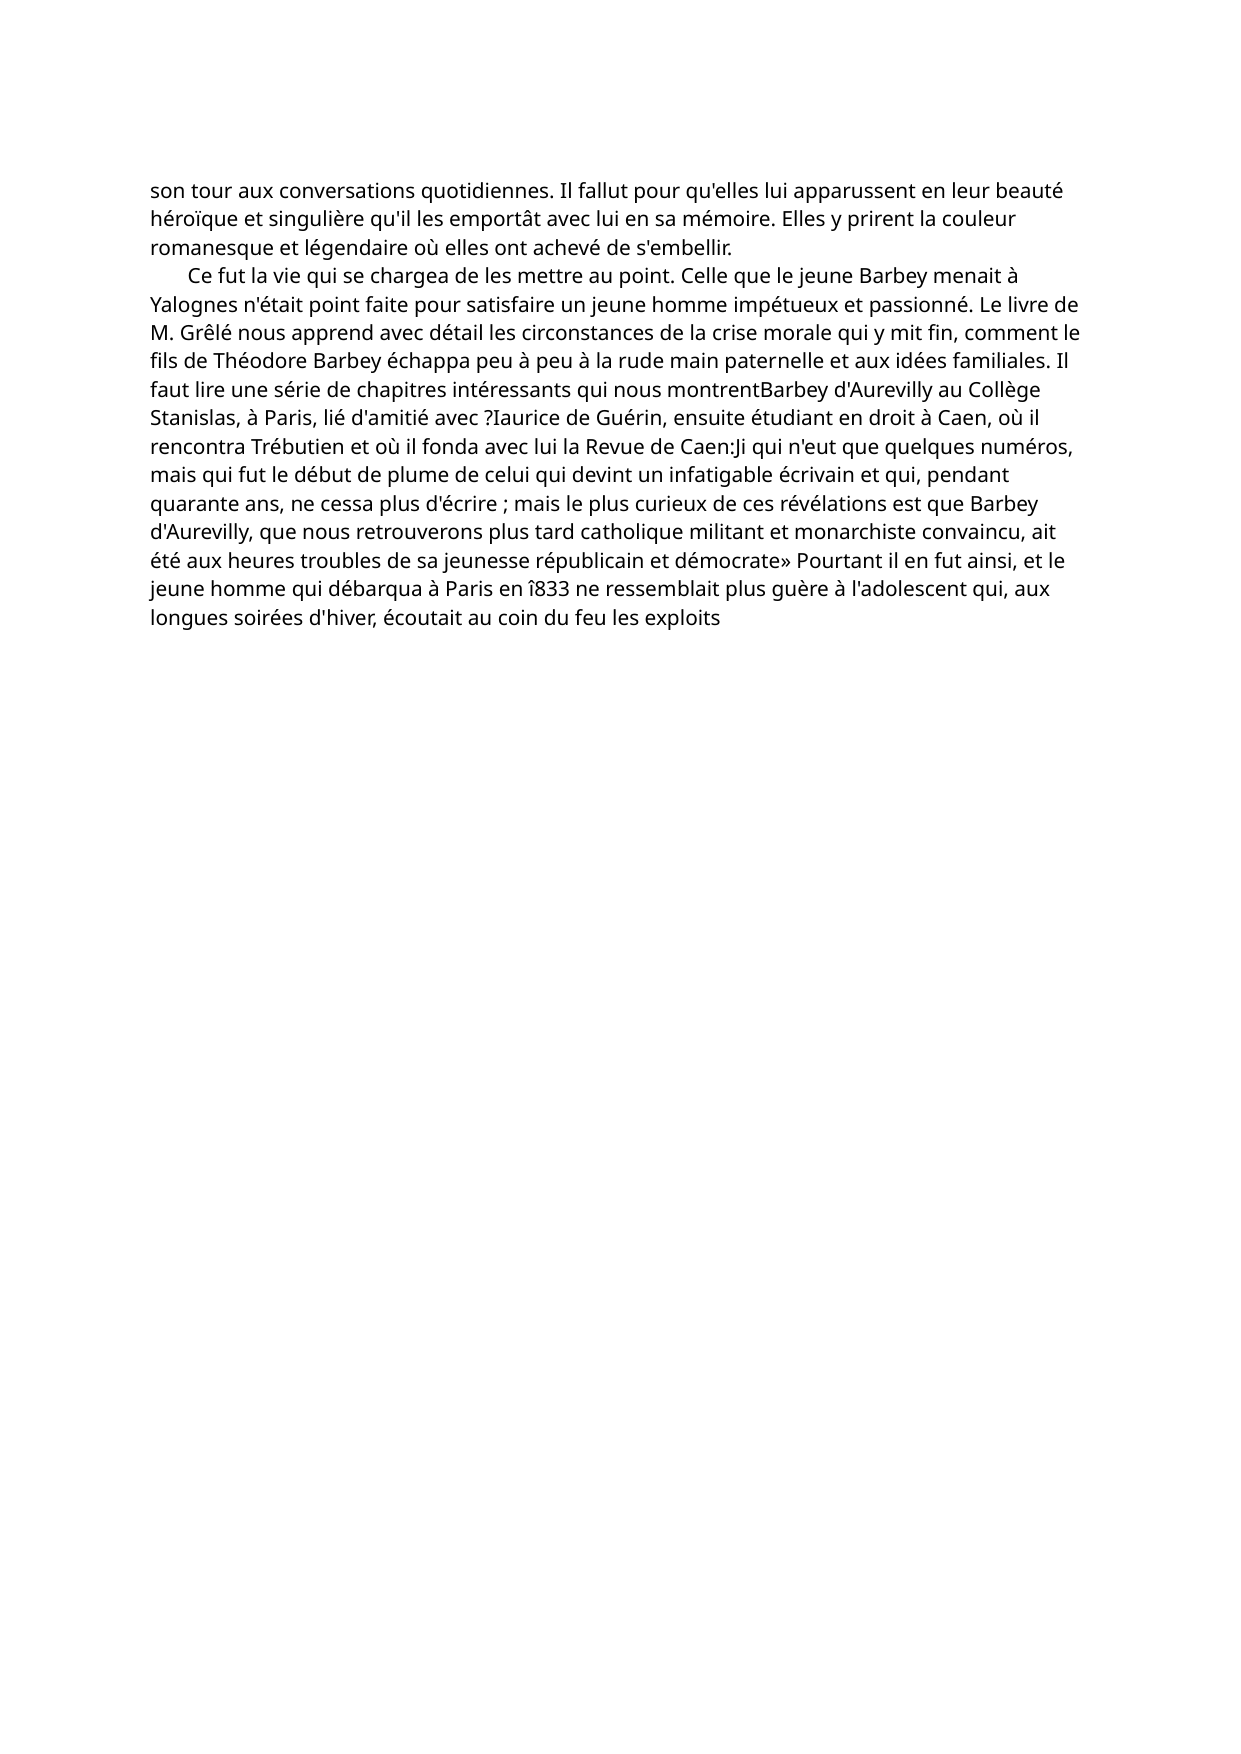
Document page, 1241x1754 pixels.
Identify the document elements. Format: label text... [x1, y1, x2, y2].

text Ce fut la vie qui se chargea de les mettre au point. Celle que le jeune Barbey menait à Yalognes n'était point faite pour satisfaire un jeune homme impétueux et passionné. Le livre de M. Grêlé nous apprend avec détail les circonstances de la crise morale qui y mit fin, comment le fils de Théodore Barbey échappa peu à peu à la rude main pater­nelle et aux idées familiales. Il faut lire une série de chapitres intéressants qui nous montrentBarbey d'Aurevilly au Collège Stanislas, à Paris, lié d'a­mitié avec ?Iaurice de Guérin, ensuite étudiant en droit à Caen, où il rencontra Trébutien et où il fonda avec lui la Revue de Caen:Ji qui n'eut que quelques numéros, mais qui fut le début de plume de celui qui devint un infatigable écrivain et qui, pendant quarante ans, ne cessa plus d'écrire ; mais le plus curieux de ces révélations est que Barbey d'Aurevilly, que nous retrouverons plus tard ca­tholique militant et monarchiste convaincu, ait été aux heures troubles de sa jeunesse républicain et démocrate» Pourtant il en fut ainsi, et le jeune homme qui débarqua à Paris en î833 ne ressem­blait plus guère à l'adolescent qui, aux longues soirées d'hiver, écoutait au coin du feu les exploits [150, 261, 1090, 631]
text son tour aux conversations quotidiennes. Il fallut pour qu'elles lui apparussent en leur beauté héroï­que et singulière qu'il les emportât avec lui en sa mémoire. Elles y prirent la couleur romanesque et légendaire où elles ont achevé de s'embellir. [150, 176, 1090, 261]
